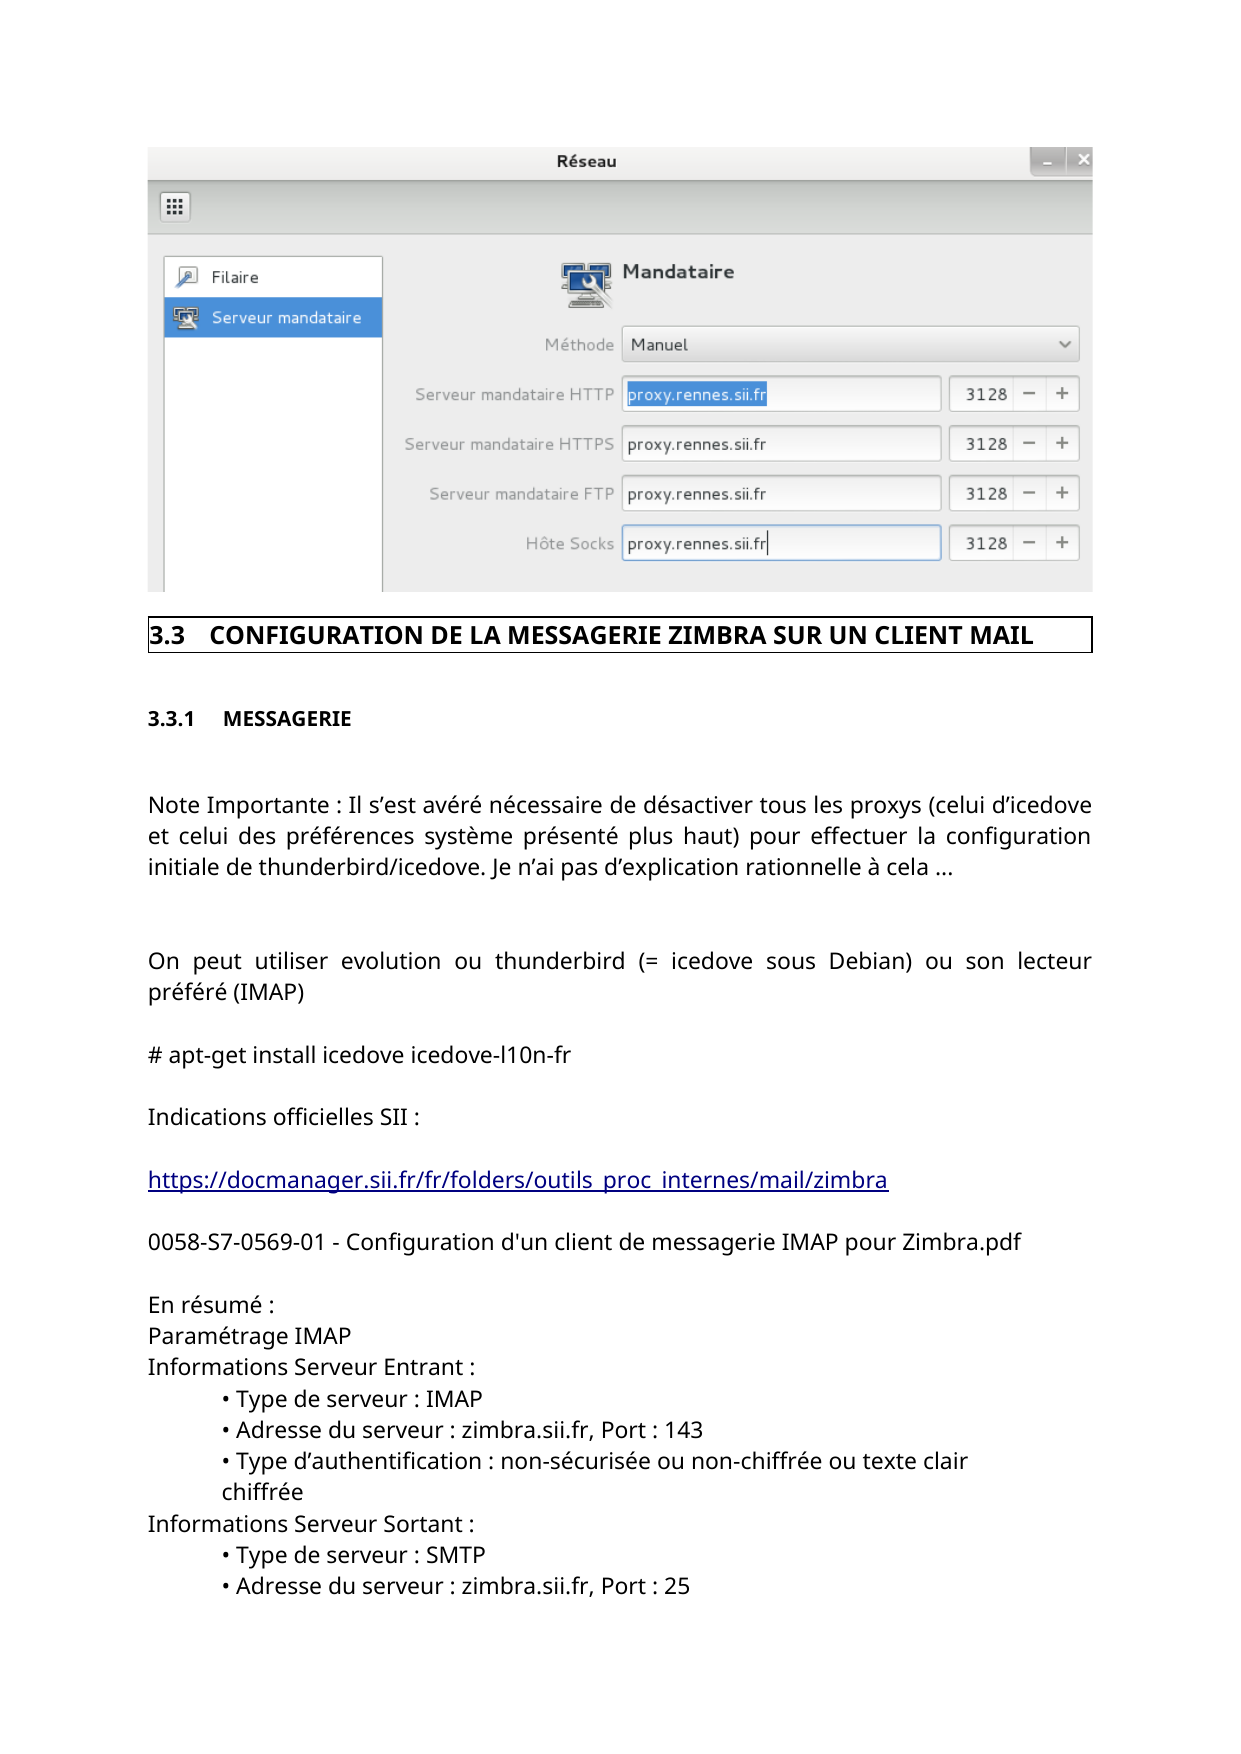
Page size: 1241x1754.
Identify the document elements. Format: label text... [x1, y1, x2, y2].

text • Type de serveur : SMTP [221, 1539, 1093, 1570]
text En résumé : [148, 1289, 1093, 1320]
text • Type d’authentification : non-sécurisée ou non-chiffrée ou texte clair [221, 1445, 1093, 1476]
text https://docmanager.sii.fr/fr/folders/outils_proc_internes/mail/zimbra [148, 1164, 1093, 1195]
subtitle Messagerie [148, 703, 1093, 732]
text On peut utiliser evolution ou thunderbird (= icedove sous Debian) ou son lecteur préféré (IMAP) [148, 945, 1093, 1007]
text • Adresse du serveur : zimbra.sii.fr, Port : 25 [221, 1570, 1093, 1601]
text • Adresse du serveur : zimbra.sii.fr, Port : 143 [221, 1414, 1093, 1445]
text Note Importante : Il s’est avéré nécessaire de désactiver tous les proxys (celui d’icedove et celui des préférences système présenté plus haut) pour effectuer la configuration initiale de thunderbird/icedove. Je n’ai pas d’explication rationnelle à cela ... [148, 789, 1093, 882]
text 0058-S7-0569-01 - Configuration d'un client de messagerie IMAP pour Zimbra.pdf [148, 1226, 1093, 1257]
text chiffrée [221, 1476, 1093, 1507]
text Indications officielles SII : [148, 1101, 1093, 1132]
text Informations Serveur Entrant : [148, 1351, 1093, 1382]
subtitle Configuration de la messagerie zimbra sur un client mail [149, 618, 1091, 652]
text • Type de serveur : IMAP [221, 1382, 1093, 1414]
text Paramétrage IMAP [148, 1320, 1093, 1351]
text Informations Serveur Sortant : [148, 1507, 1093, 1539]
text # apt-get install icedove icedove-l10n-fr [148, 1039, 1093, 1070]
